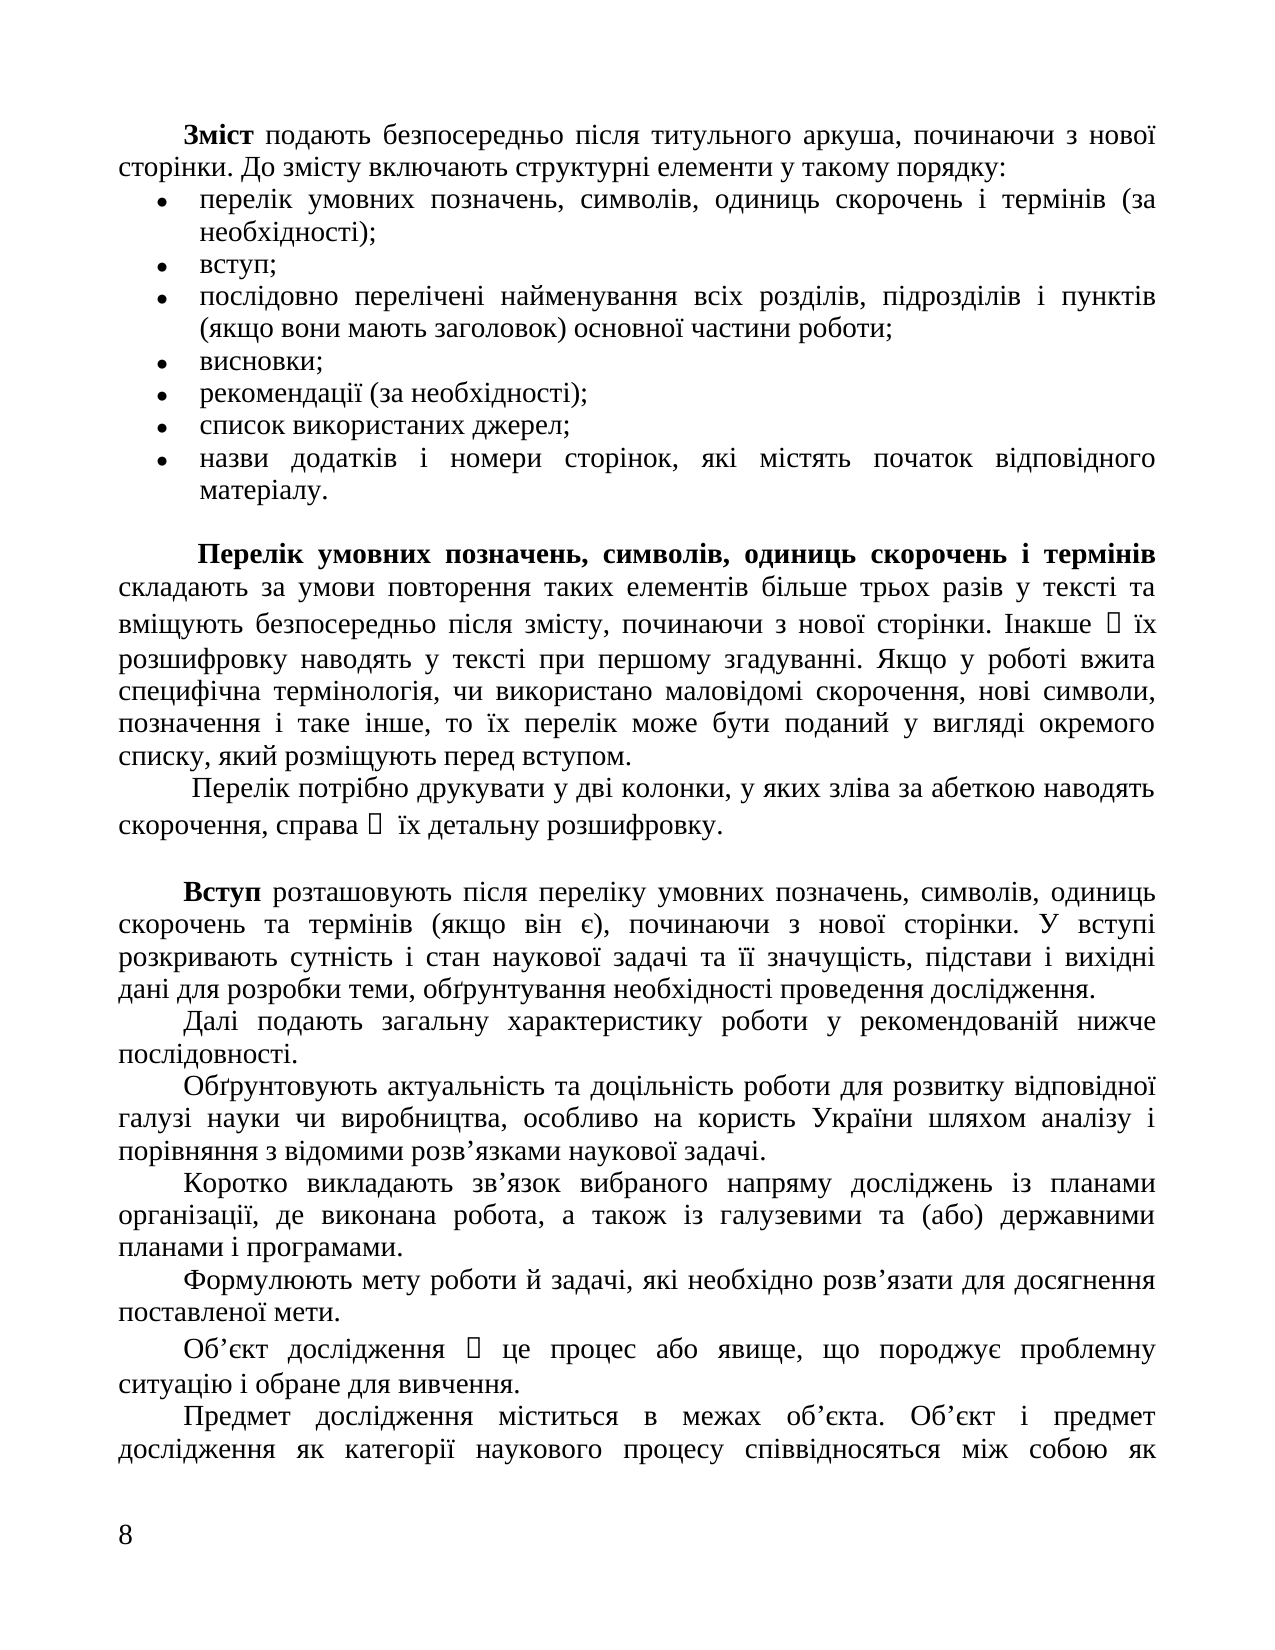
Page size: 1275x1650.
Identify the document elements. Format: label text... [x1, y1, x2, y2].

list перелік умовних позначень, символів, одиниць скорочень і термінів (за необхідності); [156, 183, 1157, 247]
text Вступ розташовують після переліку умовних позначень, символів, одиниць скорочень та термінів (якщо він є), починаючи з нової сторінки. У вступі розкривають сутність і стан наукової задачі та її значущість, підстави і вихідні дані для розробки теми, обґрунтування необхідності проведення дослідження. [118, 876, 1157, 1005]
text Предмет дослідження міститься в межах об’єкта. Об’єкт і предмет дослідження як категорії наукового процесу співвідносяться між собою як [118, 1400, 1157, 1464]
text Далі подають загальну характеристику роботи у рекомендованій нижче послідовності. [118, 1005, 1157, 1069]
list послідовно перелічені найменування всіх розділів, підрозділів і пунктів (якщо вони мають заголовок) основної частини роботи; [156, 279, 1157, 344]
text Перелік потрібно друкувати у дві колонки, у яких зліва за абеткою наводять скорочення, справа  їх детальну розшифровку. [118, 771, 1157, 843]
list рекомендації (за необхідності); [156, 376, 1157, 409]
list висновки; [156, 344, 1157, 376]
text Перелік умовних позначень, символів, одиниць скорочень і термінів складають за умови повторення таких елементів більше трьох разів у тексті та вміщують безпосередньо після змісту, починаючи з нової сторінки. Інакше  їх розшифровку наводять у тексті при першому згадуванні. Якщо у роботі вжита специфічна термінологія, чи використано маловідомі скорочення, нові символи, позначення і таке інше, то їх перелік може бути поданий у вигляді окремого списку, який розміщують перед вступом. [118, 538, 1157, 771]
text Обґрунтовують актуальність та доцільність роботи для розвитку відповідної галузі науки чи виробництва, особливо на користь України шляхом аналізу і порівняння з відомими розв’язками наукової задачі. [118, 1069, 1157, 1166]
list назви додатків і номери сторінок, які містять початок відповідного матеріалу. [156, 441, 1157, 506]
list список використаних джерел; [156, 409, 1157, 441]
text Формулюють мету роботи й задачі, які необхідно розв’язати для досягнення поставленої мети. [118, 1263, 1157, 1328]
list вступ; [156, 247, 1157, 279]
text Коротко викладають зв’язок вибраного напряму досліджень із планами організації, де виконана робота, а також із галузевими та (або) державними планами і програмами. [118, 1166, 1157, 1263]
text Об’єкт дослідження  це процес або явище, що породжує проблемну ситуацію і обране для вивчення. [118, 1328, 1157, 1400]
text Зміст подають безпосередньо після титульного аркуша, починаючи з нової сторінки. До змісту включають структурні елементи у такому порядку: [118, 118, 1157, 183]
